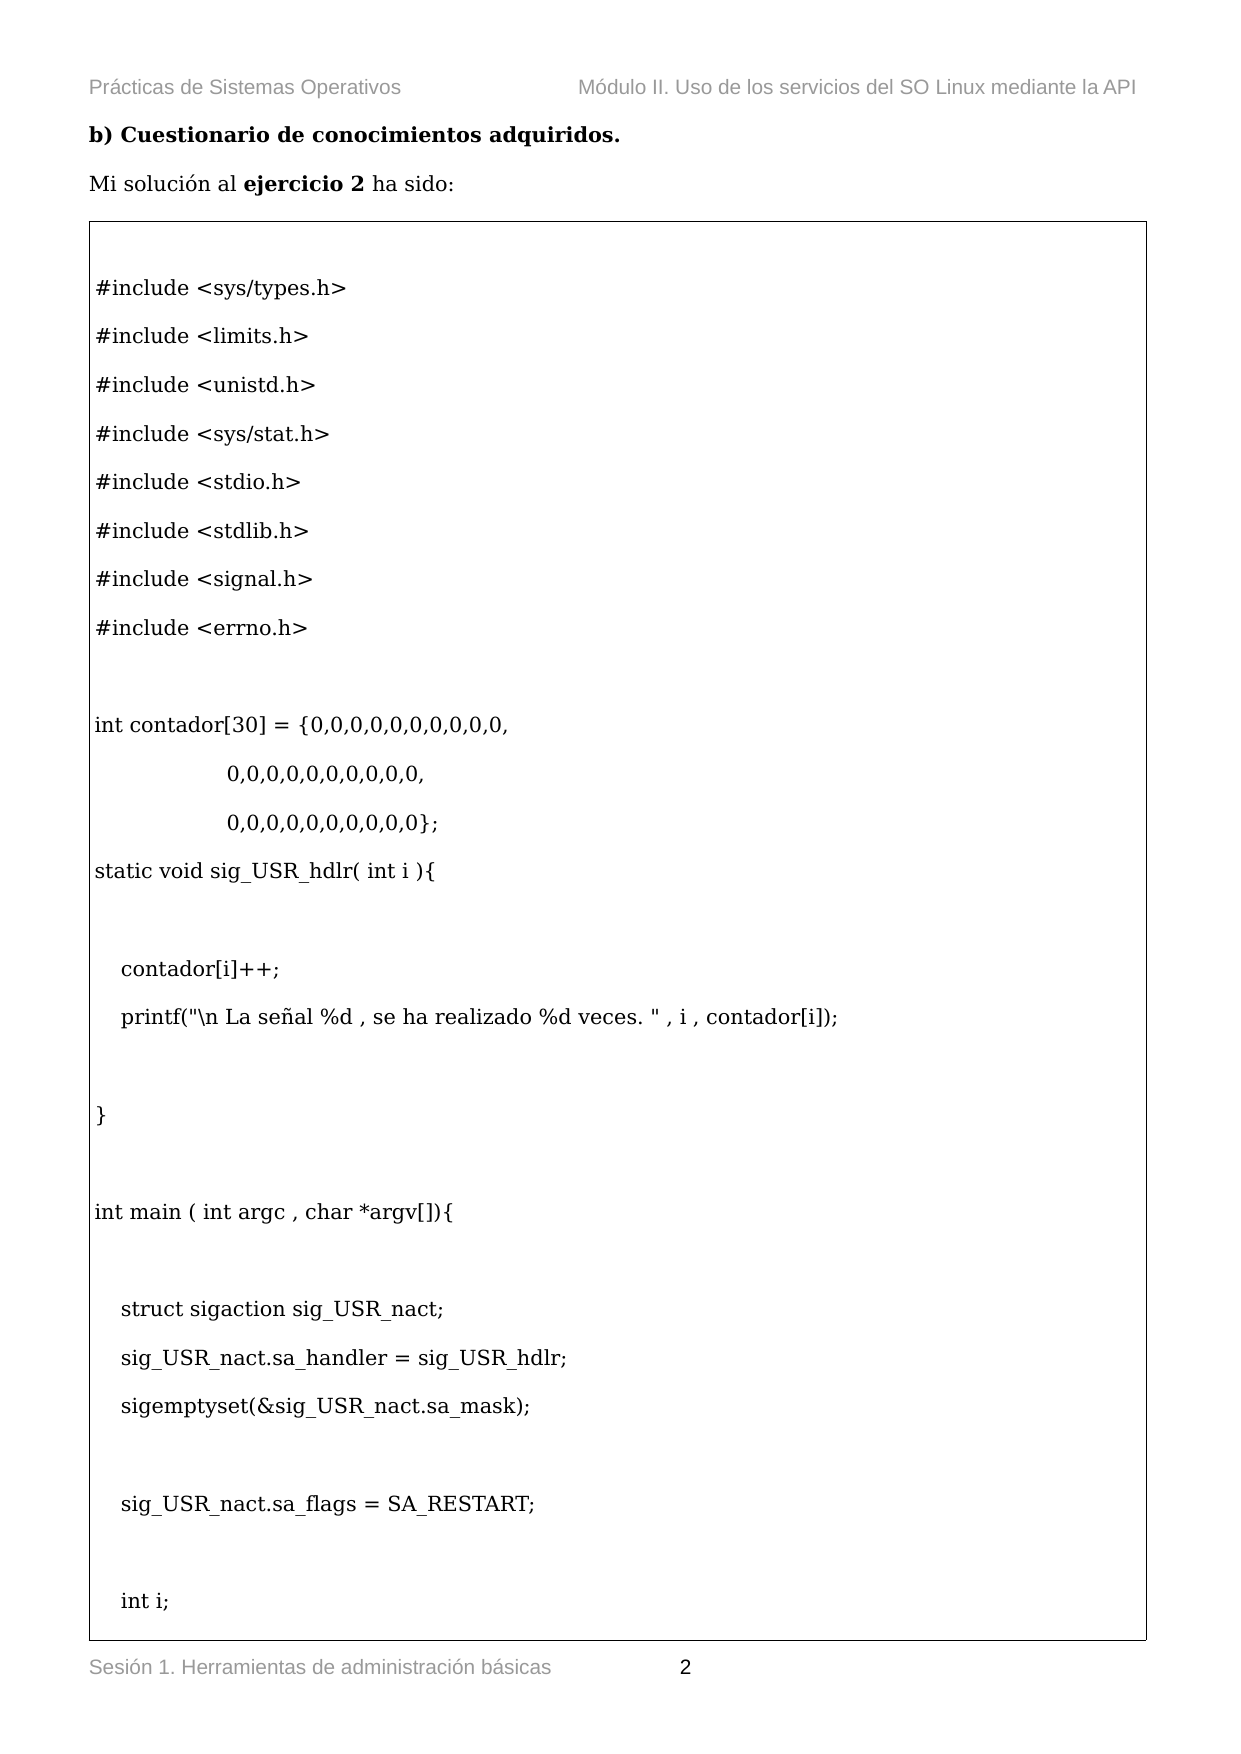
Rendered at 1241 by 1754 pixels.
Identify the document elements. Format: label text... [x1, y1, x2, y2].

table_header #include <sys/types.h> #include <limits.h> #include <unistd.h> #include <sys/stat.h> #include <stdio.h> #include <stdlib.h> #include <signal.h> #include <errno.h> int contador[30] = {0,0,0,0,0,0,0,0,0,0, 0,0,0,0,0,0,0,0,0,0, 0,0,0,0,0,0,0,0,0,0}; static void sig_USR_hdlr( int i ){ contador[i]++; printf("\n La señal %d , se ha realizado %d veces. " , i , contador[i]); } int main ( int argc , char *argv[]){ struct sigaction sig_USR_nact; sig_USR_nact.sa_handler = sig_USR_hdlr; sigemptyset(&sig_USR_nact.sa_mask); sig_USR_nact.sa_flags = SA_RESTART; int i; [90, 222, 1146, 1640]
text Mi solución al ejercicio 2 ha sido: [89, 172, 1146, 197]
text b) Cuestionario de conocimientos adquiridos. [89, 123, 1146, 148]
